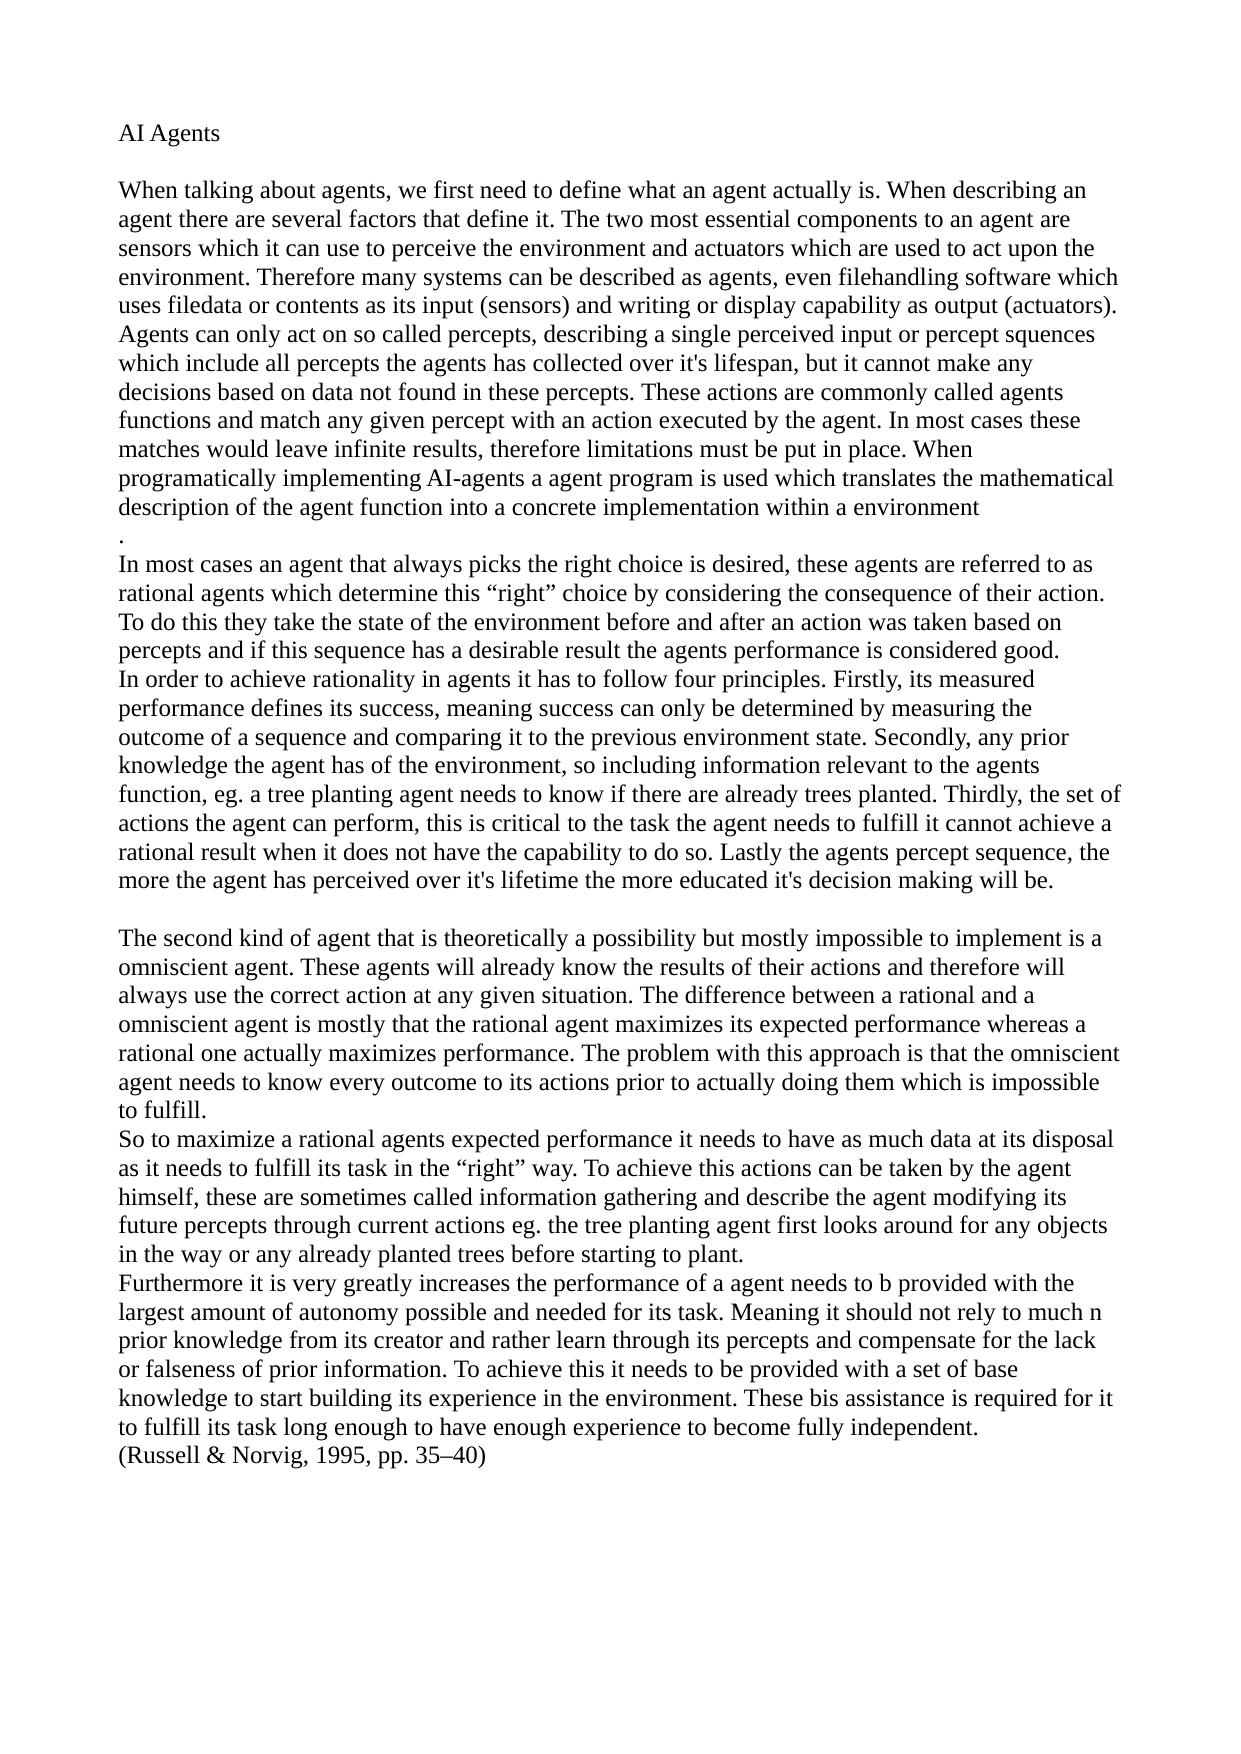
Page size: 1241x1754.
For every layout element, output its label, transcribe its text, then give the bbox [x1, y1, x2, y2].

text In order to achieve rationality in agents it has to follow four principles. Firstly, its measured performance defines its success, meaning success can only be determined by measuring the outcome of a sequence and comparing it to the previous environment state. Secondly, any prior knowledge the agent has of the environment, so including information relevant to the agents function, eg. a tree planting agent needs to know if there are already trees planted. Thirdly, the set of actions the agent can perform, this is critical to the task the agent needs to fulfill it cannot achieve a rational result when it does not have the capability to do so. Lastly the agents percept sequence, the more the agent has perceived over it's lifetime the more educated it's decision making will be. [118, 664, 1122, 894]
text Furthermore it is very greatly increases the performance of a agent needs to b provided with the largest amount of autonomy possible and needed for its task. Meaning it should not rely to much n prior knowledge from its creator and rather learn through its percepts and compensate for the lack or falseness of prior information. To achieve this it needs to be provided with a set of base knowledge to start building its experience in the environment. These bis assistance is required for it to fulfill its task long enough to have enough experience to become fully independent. [118, 1268, 1122, 1441]
text (Russell & Norvig, 1995, pp. 35–40) [118, 1441, 1122, 1469]
text The second kind of agent that is theoretically a possibility but mostly impossible to implement is a omniscient agent. These agents will already know the results of their actions and therefore will always use the correct action at any given situation. The difference between a rational and a omniscient agent is mostly that the rational agent maximizes its expected performance whereas a rational one actually maximizes performance. The problem with this approach is that the omniscient agent needs to know every outcome to its actions prior to actually doing them which is impossible to fulfill. [118, 923, 1122, 1124]
text So to maximize a rational agents expected performance it needs to have as much data at its disposal as it needs to fulfill its task in the “right” way. To achieve this actions can be taken by the agent himself, these are sometimes called information gathering and describe the agent modifying its future percepts through current actions eg. the tree planting agent first looks around for any objects in the way or any already planted trees before starting to plant. [118, 1124, 1122, 1268]
text . [118, 521, 1122, 549]
text When talking about agents, we first need to define what an agent actually is. When describing an agent there are several factors that define it. The two most essential components to an agent are sensors which it can use to perceive the environment and actuators which are used to act upon the environment. Therefore many systems can be described as agents, even filehandling software which uses filedata or contents as its input (sensors) and writing or display capability as output (actuators). [118, 176, 1122, 319]
text Agents can only act on so called percepts, describing a single perceived input or percept squences which include all percepts the agents has collected over it's lifespan, but it cannot make any decisions based on data not found in these percepts. These actions are commonly called agents functions and match any given percept with an action executed by the agent. In most cases these matches would leave infinite results, therefore limitations must be put in place. When programatically implementing AI-agents a agent program is used which translates the mathematical description of the agent function into a concrete implementation within a environment [118, 319, 1122, 521]
text AI Agents [118, 118, 1122, 147]
text In most cases an agent that always picks the right choice is desired, these agents are referred to as rational agents which determine this “right” choice by considering the consequence of their action. To do this they take the state of the environment before and after an action was taken based on percepts and if this sequence has a desirable result the agents performance is considered good. [118, 549, 1122, 664]
